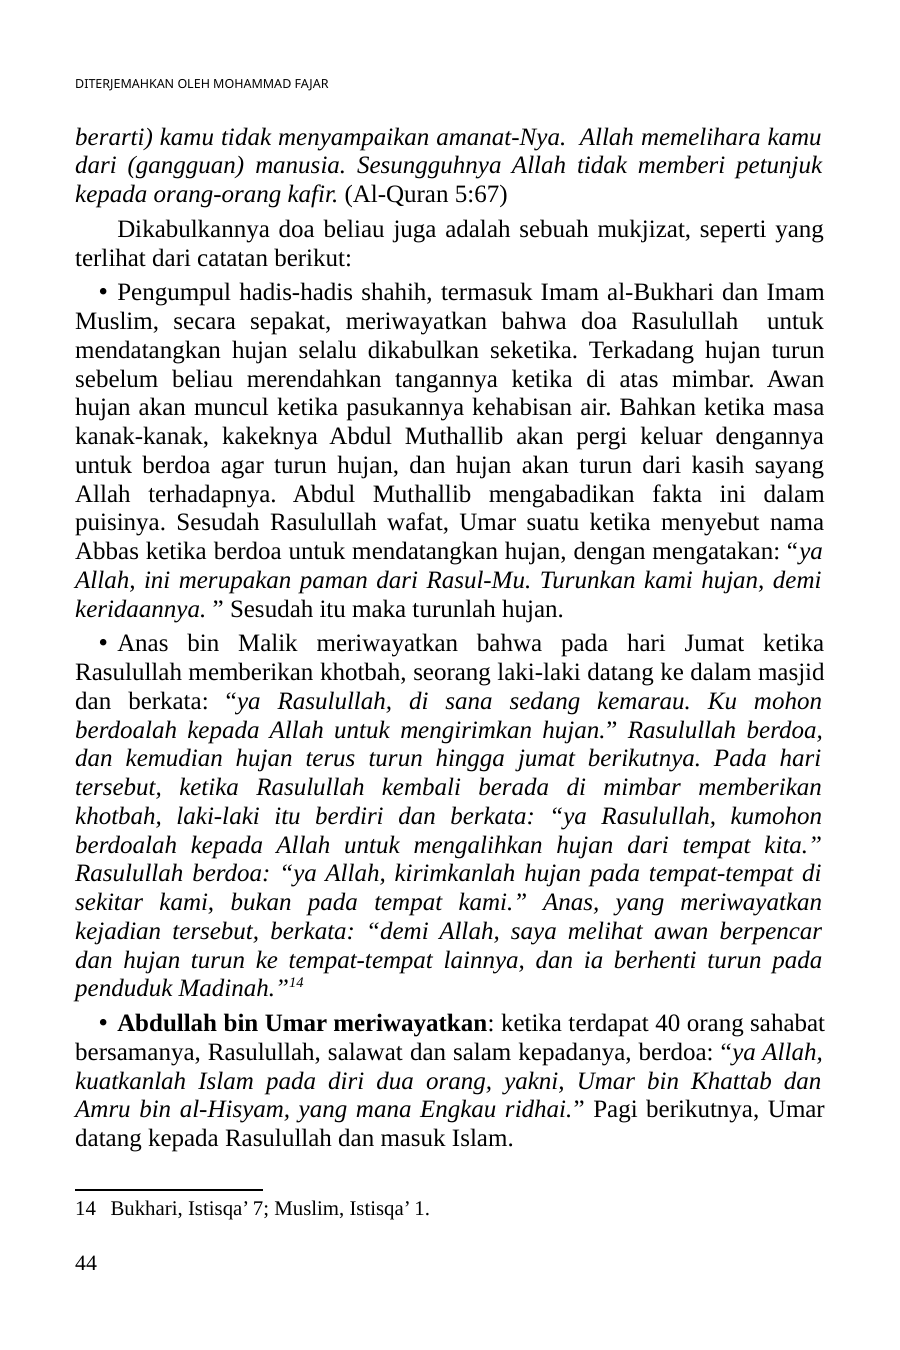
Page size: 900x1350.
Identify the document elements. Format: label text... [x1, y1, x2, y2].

text berarti) kamu tidak menyampaikan amanat-Nya. Allah memelihara kamu dari (gangguan) manusia. Sesungguhnya Allah tidak memberi petunjuk kepada orang-orang kafir. (Al-Quran 5:67) [75, 122, 825, 208]
list Pengumpul hadis-hadis shahih, termasuk Imam al-Bukhari dan Imam Muslim, secara sepakat, meriwayatkan bahwa doa Rasulullah untuk mendatangkan hujan selalu dikabulkan seketika. Terkadang hujan turun sebelum beliau merendahkan tangannya ketika di atas mimbar. Awan hujan akan muncul ketika pasukannya kehabisan air. Bahkan ketika masa kanak-kanak, kakeknya Abdul Muthallib akan pergi keluar dengannya untuk berdoa agar turun hujan, dan hujan akan turun dari kasih sayang Allah terhadapnya. Abdul Muthallib mengabadikan fakta ini dalam puisinya. Sesudah Rasulullah wafat, Umar suatu ketika menyebut nama Abbas ketika berdoa untuk mendatangkan hujan, dengan mengatakan: “ya Allah, ini merupakan paman dari Rasul-Mu. Turunkan kami hujan, demi keridaannya. ” Sesudah itu maka turunlah hujan. [75, 277, 825, 622]
list Bukhari, Istisqa’ 7; Muslim, Istisqa’ 1. [75, 1196, 825, 1220]
list Anas bin Malik meriwayatkan bahwa pada hari Jumat ketika Rasulullah memberikan khotbah, seorang laki-laki datang ke dalam masjid dan berkata: “ya Rasulullah, di sana sedang kemarau. Ku mohon berdoalah kepada Allah untuk mengirimkan hujan.” Rasulullah berdoa, dan kemudian hujan terus turun hingga jumat berikutnya. Pada hari tersebut, ketika Rasulullah kembali berada di mimbar memberikan khotbah, laki-laki itu berdiri dan berkata: “ya Rasulullah, kumohon berdoalah kepada Allah untuk mengalihkan hujan dari tempat kita.” Rasulullah berdoa: “ya Allah, kirimkanlah hujan pada tempat-tempat di sekitar kami, bukan pada tempat kami.” Anas, yang meriwayatkan kejadian tersebut, berkata: “demi Allah, saya melihat awan berpencar dan hujan turun ke tempat-tempat lainnya, dan ia berhenti turun pada penduduk Madinah.” [75, 628, 825, 1002]
text Dikabulkannya doa beliau juga adalah sebuah mukjizat, seperti yang terlihat dari catatan berikut: [75, 214, 825, 271]
list Abdullah bin Umar meriwayatkan: ketika terdapat 40 orang sahabat bersamanya, Rasulullah, salawat dan salam kepadanya, berdoa: “ya Allah, kuatkanlah Islam pada diri dua orang, yakni, Umar bin Khattab dan Amru bin al-Hisyam, yang mana Engkau ridhai.” Pagi berikutnya, Umar datang kepada Rasulullah dan masuk Islam. [75, 1008, 825, 1152]
